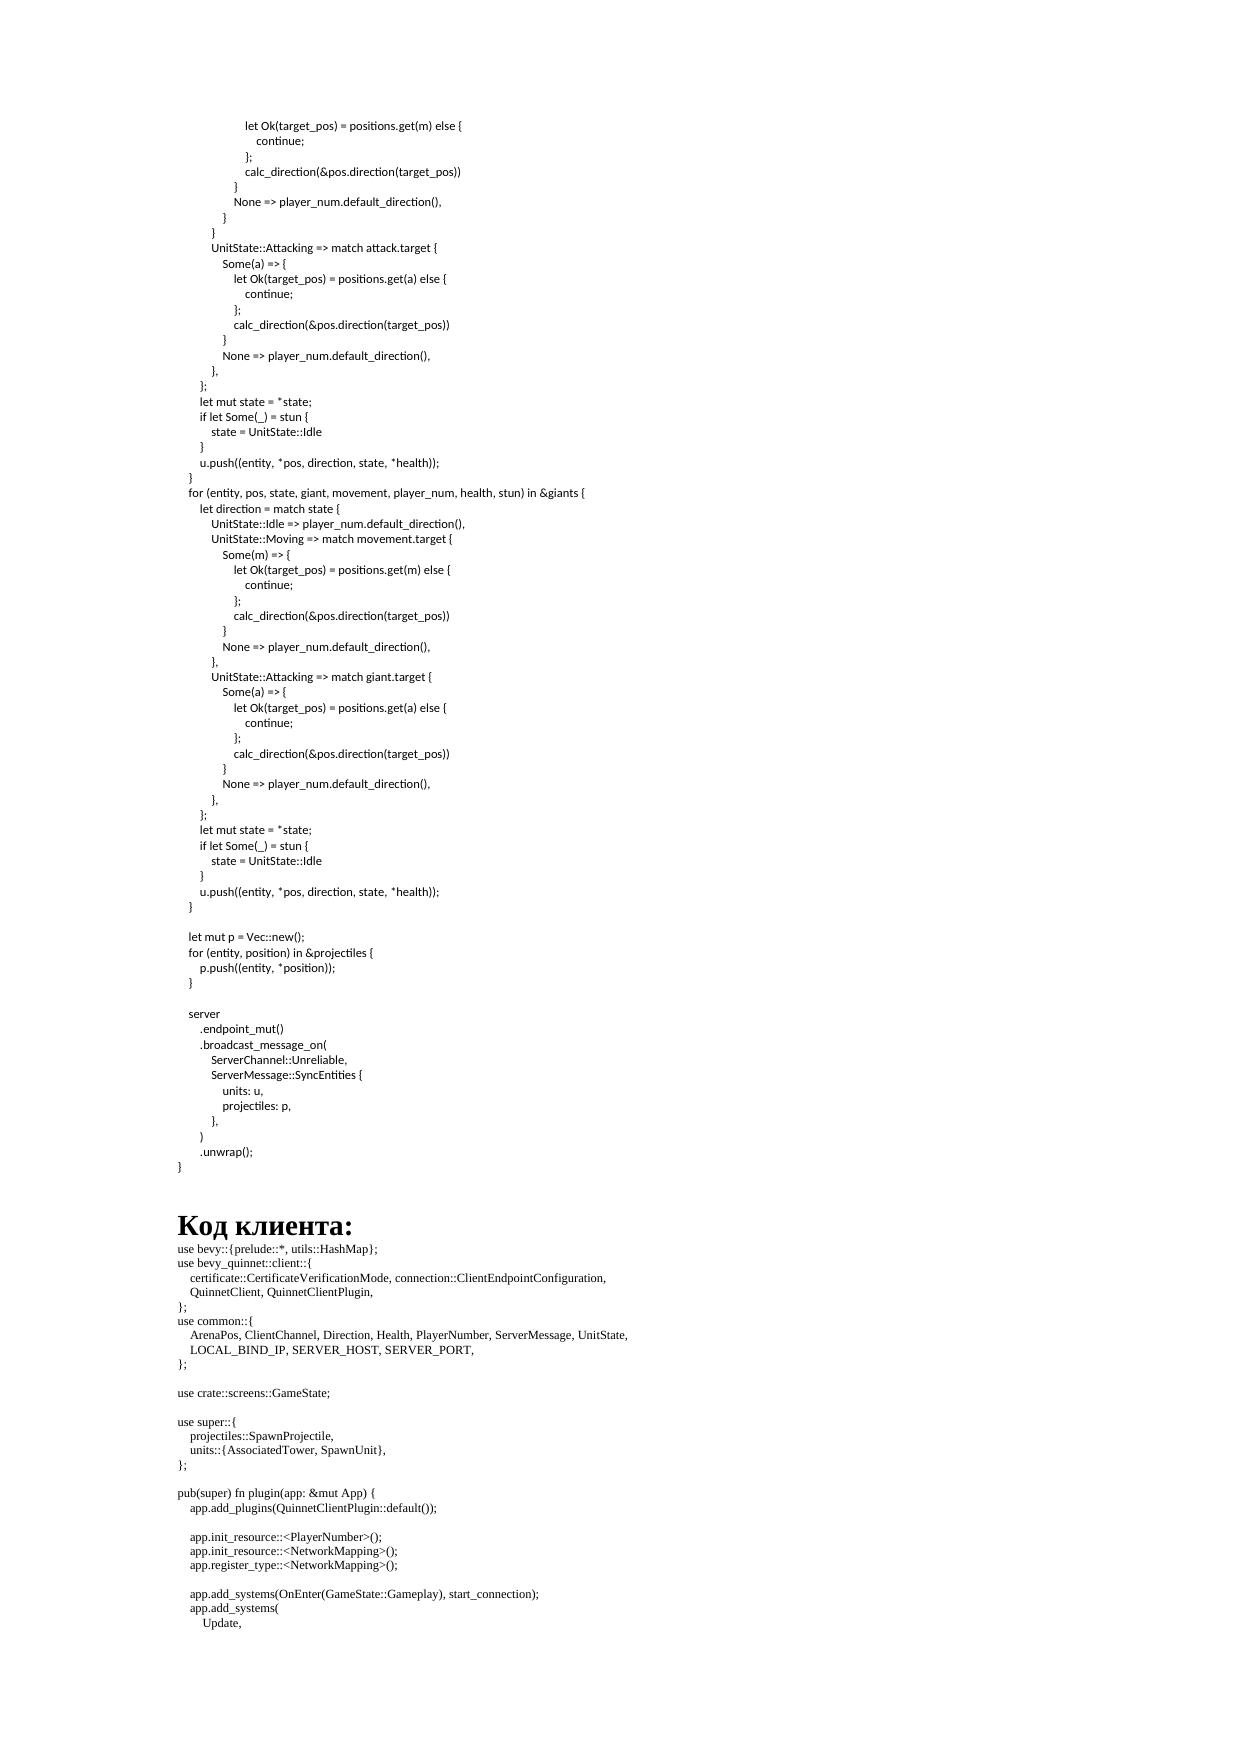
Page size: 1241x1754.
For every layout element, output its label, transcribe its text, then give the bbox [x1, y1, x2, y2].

text units: u, [177, 1083, 1152, 1098]
text if let Some(_) = stun { [177, 838, 1152, 853]
text } [177, 623, 1152, 639]
text }; [177, 593, 1152, 608]
text LOCAL_BIND_IP, SERVER_HOST, SERVER_PORT, [177, 1342, 1152, 1357]
text } [177, 332, 1152, 348]
text .unwrap(); [177, 1144, 1152, 1159]
text None => player_num.default_direction(), [177, 777, 1152, 792]
text Some(m) => { [177, 547, 1152, 562]
text let Ok(target_pos) = positions.get(a) else { [177, 271, 1152, 287]
text u.push((entity, *pos, direction, state, *health)); [177, 455, 1152, 470]
text app.init_resource::<NetworkMapping>(); [177, 1544, 1152, 1558]
text app.add_systems( [177, 1601, 1152, 1616]
text u.push((entity, *pos, direction, state, *health)); [177, 884, 1152, 899]
text use bevy_quinnet::client::{ [177, 1256, 1152, 1271]
text }; [177, 149, 1152, 164]
text let Ok(target_pos) = positions.get(m) else { [177, 118, 1152, 133]
text None => player_num.default_direction(), [177, 195, 1152, 210]
text } [177, 225, 1152, 241]
text }; [177, 807, 1152, 822]
text calc_direction(&pos.direction(target_pos)) [177, 317, 1152, 332]
text } [177, 440, 1152, 455]
text state = UnitState::Idle [177, 424, 1152, 440]
text calc_direction(&pos.direction(target_pos)) [177, 746, 1152, 761]
text let Ok(target_pos) = positions.get(m) else { [177, 562, 1152, 577]
text } [177, 1159, 1152, 1175]
text use crate::screens::GameState; [177, 1386, 1152, 1400]
text }; [177, 378, 1152, 394]
text projectiles: p, [177, 1098, 1152, 1113]
text continue; [177, 133, 1152, 149]
text UnitState::Moving => match movement.target { [177, 532, 1152, 547]
text app.add_plugins(QuinnetClientPlugin::default()); [177, 1501, 1152, 1515]
text server [177, 1006, 1152, 1022]
text }; [177, 302, 1152, 317]
text ServerChannel::Unreliable, [177, 1052, 1152, 1067]
text pub(super) fn plugin(app: &mut App) { [177, 1486, 1152, 1501]
text let direction = match state { [177, 501, 1152, 516]
text }; [177, 1357, 1152, 1371]
text Some(a) => { [177, 685, 1152, 700]
text Update, [177, 1616, 1152, 1630]
text continue; [177, 715, 1152, 731]
text p.push((entity, *position)); [177, 960, 1152, 976]
text } [177, 899, 1152, 914]
text projectiles::SpawnProjectile, [177, 1429, 1152, 1443]
text let Ok(target_pos) = positions.get(a) else { [177, 700, 1152, 715]
text ) [177, 1129, 1152, 1144]
text }, [177, 363, 1152, 378]
text .broadcast_message_on( [177, 1037, 1152, 1052]
text use common::{ [177, 1314, 1152, 1328]
text state = UnitState::Idle [177, 853, 1152, 868]
text certificate::CertificateVerificationMode, connection::ClientEndpointConfiguration, [177, 1271, 1152, 1285]
text } [177, 470, 1152, 486]
text None => player_num.default_direction(), [177, 348, 1152, 363]
text } [177, 210, 1152, 225]
text UnitState::Attacking => match attack.target { [177, 241, 1152, 256]
text for (entity, pos, state, giant, movement, player_num, health, stun) in &giants { [177, 486, 1152, 501]
text calc_direction(&pos.direction(target_pos)) [177, 164, 1152, 179]
text QuinnetClient, QuinnetClientPlugin, [177, 1285, 1152, 1299]
text }, [177, 792, 1152, 807]
text let mut state = *state; [177, 822, 1152, 838]
text continue; [177, 287, 1152, 302]
text }; [177, 731, 1152, 746]
text app.init_resource::<PlayerNumber>(); [177, 1529, 1152, 1544]
text use bevy::{prelude::*, utils::HashMap}; [177, 1242, 1152, 1256]
text } [177, 868, 1152, 884]
text calc_direction(&pos.direction(target_pos)) [177, 608, 1152, 623]
text if let Some(_) = stun { [177, 409, 1152, 424]
text let mut p = Vec::new(); [177, 930, 1152, 945]
text }; [177, 1457, 1152, 1472]
text UnitState::Idle => player_num.default_direction(), [177, 516, 1152, 532]
text units::{AssociatedTower, SpawnUnit}, [177, 1443, 1152, 1457]
text continue; [177, 577, 1152, 593]
text app.add_systems(OnEnter(GameState::Gameplay), start_connection); [177, 1587, 1152, 1601]
text } [177, 761, 1152, 777]
text use super::{ [177, 1414, 1152, 1429]
text Код клиента: [177, 1175, 1152, 1242]
text UnitState::Attacking => match giant.target { [177, 669, 1152, 685]
text .endpoint_mut() [177, 1022, 1152, 1037]
text app.register_type::<NetworkMapping>(); [177, 1558, 1152, 1572]
text } [177, 976, 1152, 991]
text }; [177, 1299, 1152, 1314]
text ServerMessage::SyncEntities { [177, 1067, 1152, 1083]
text for (entity, position) in &projectiles { [177, 945, 1152, 960]
text Some(a) => { [177, 256, 1152, 271]
text } [177, 179, 1152, 195]
text None => player_num.default_direction(), [177, 639, 1152, 654]
text ArenaPos, ClientChannel, Direction, Health, PlayerNumber, ServerMessage, UnitState, [177, 1328, 1152, 1342]
text let mut state = *state; [177, 394, 1152, 409]
text }, [177, 1113, 1152, 1129]
text }, [177, 654, 1152, 669]
